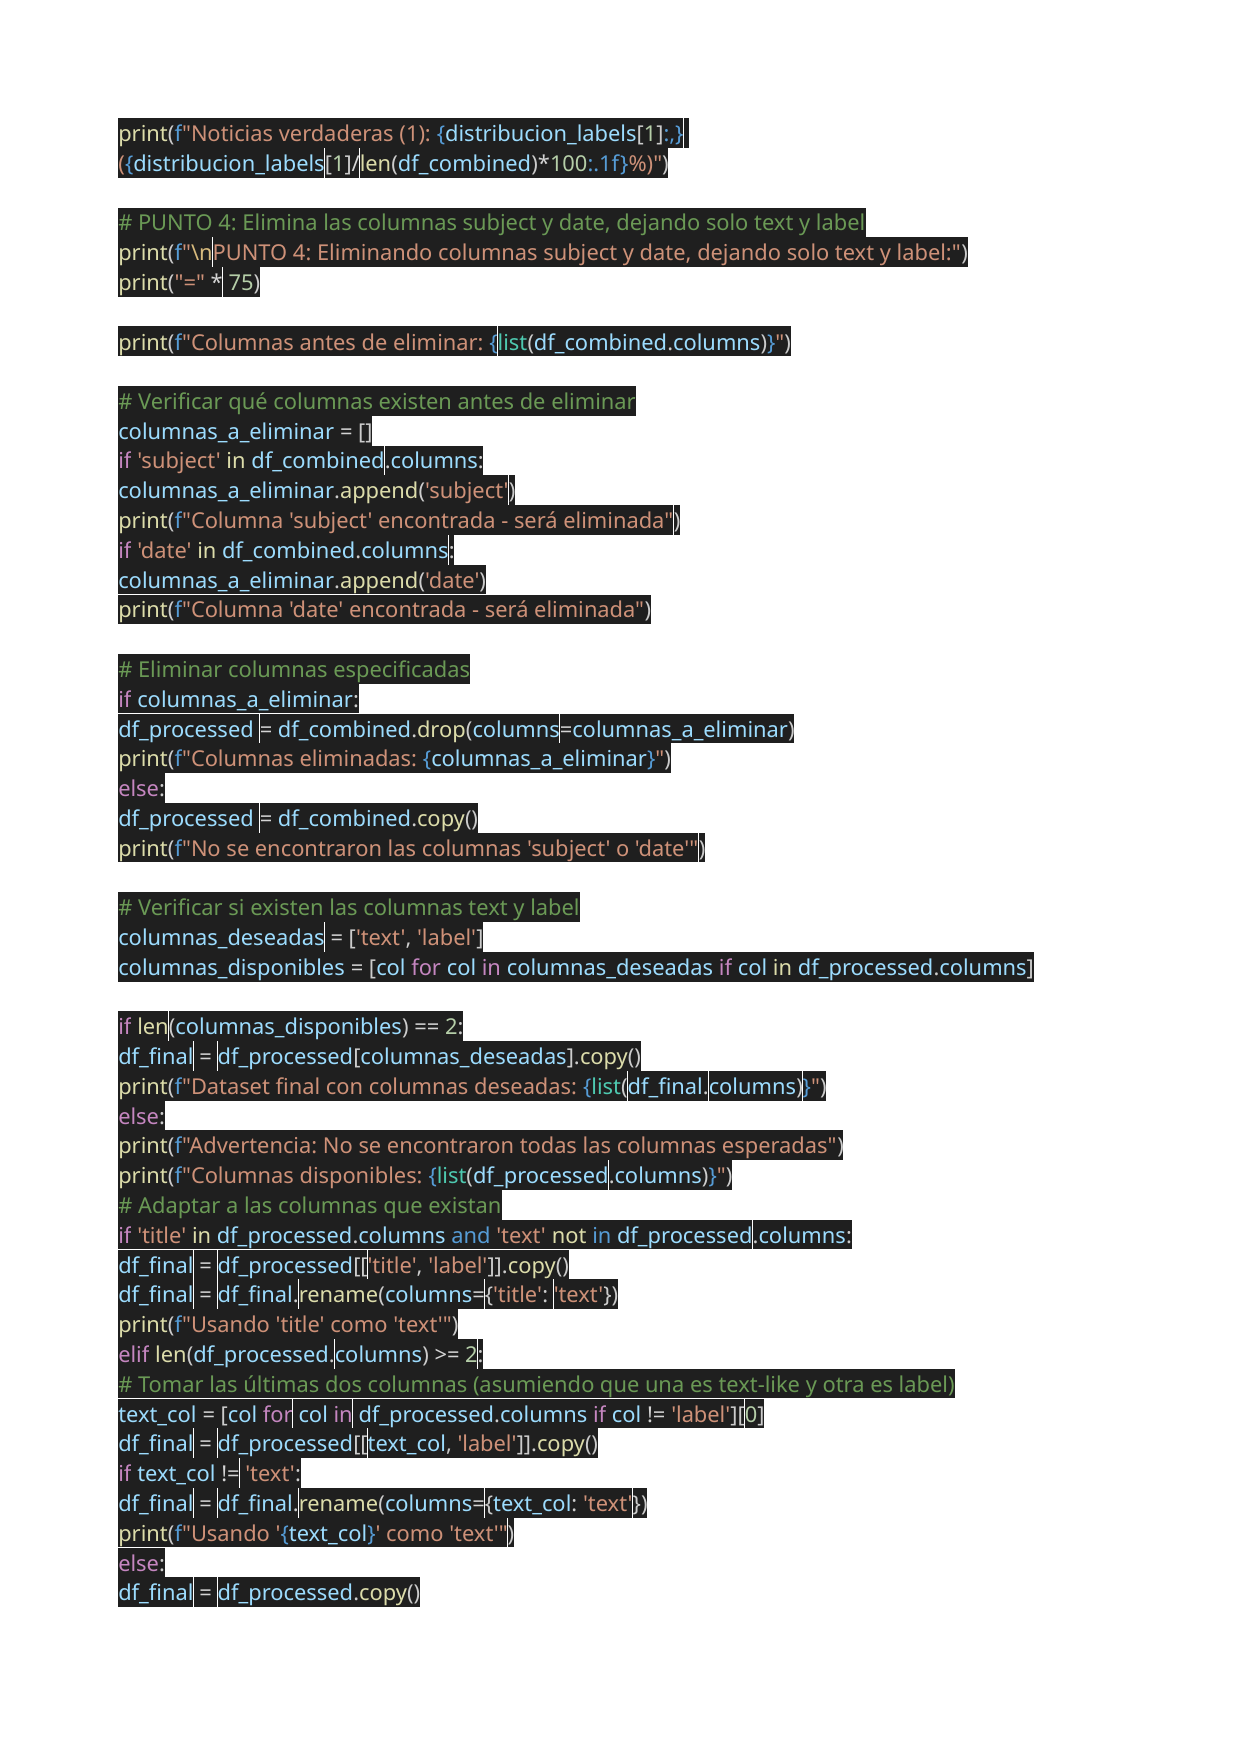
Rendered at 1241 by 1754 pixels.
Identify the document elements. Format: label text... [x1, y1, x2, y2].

text if 'date' in df_combined.columns: [118, 535, 1122, 565]
text columnas_a_eliminar.append('subject') [118, 475, 1122, 505]
text print(f"No se encontraron las columnas 'subject' o 'date'") [118, 833, 1122, 862]
text print(f"Columnas antes de eliminar: {list(df_combined.columns)}") [118, 326, 1122, 356]
text columnas_a_eliminar.append('date') [118, 565, 1122, 594]
text df_final = df_final.rename(columns={text_col: 'text'}) [118, 1488, 1122, 1518]
text df_final = df_final.rename(columns={'title': 'text'}) [118, 1279, 1122, 1309]
text # Tomar las últimas dos columnas (asumiendo que una es text-like y otra es label) [118, 1369, 1122, 1398]
text df_final = df_processed[[text_col, 'label']].copy() [118, 1428, 1122, 1458]
text print(f"Dataset final con columnas deseadas: {list(df_final.columns)}") [118, 1071, 1122, 1101]
text df_processed = df_combined.drop(columns=columnas_a_eliminar) [118, 713, 1122, 743]
text columnas_deseadas = ['text', 'label'] [118, 922, 1122, 952]
text # Verificar qué columnas existen antes de eliminar [118, 386, 1122, 416]
text print(f"Columna 'date' encontrada - será eliminada") [118, 594, 1122, 624]
text if text_col != 'text': [118, 1458, 1122, 1488]
text print(f"Usando 'title' como 'text'") [118, 1309, 1122, 1339]
text print("=" * 75) [118, 267, 1122, 297]
text columnas_disponibles = [col for col in columnas_deseadas if col in df_processed.columns] [118, 952, 1122, 982]
text # Adaptar a las columnas que existan [118, 1190, 1122, 1220]
text # Eliminar columnas especificadas [118, 654, 1122, 684]
text print(f"Columnas eliminadas: {columnas_a_eliminar}") [118, 743, 1122, 773]
text text_col = [col for col in df_processed.columns if col != 'label'][0] [118, 1398, 1122, 1428]
text print(f"\nPUNTO 4: Eliminando columnas subject y date, dejando solo text y label:") [118, 237, 1122, 267]
text print(f"Noticias verdaderas (1): {distribucion_labels[1]:,} ({distribucion_labels[1]/len(df_combined)*100:.1f}%)") [118, 118, 1122, 178]
text print(f"Columnas disponibles: {list(df_processed.columns)}") [118, 1160, 1122, 1190]
text df_processed = df_combined.copy() [118, 803, 1122, 833]
text if columnas_a_eliminar: [118, 684, 1122, 713]
text df_final = df_processed.copy() [118, 1577, 1122, 1607]
text else: [118, 1101, 1122, 1130]
text else: [118, 773, 1122, 803]
text # Verificar si existen las columnas text y label [118, 892, 1122, 922]
text elif len(df_processed.columns) >= 2: [118, 1339, 1122, 1369]
text if 'title' in df_processed.columns and 'text' not in df_processed.columns: [118, 1220, 1122, 1249]
text print(f"Usando '{text_col}' como 'text'") [118, 1518, 1122, 1547]
text df_final = df_processed[['title', 'label']].copy() [118, 1249, 1122, 1279]
text columnas_a_eliminar = [] [118, 416, 1122, 446]
text print(f"Advertencia: No se encontraron todas las columnas esperadas") [118, 1130, 1122, 1160]
text else: [118, 1547, 1122, 1577]
text # PUNTO 4: Elimina las columnas subject y date, dejando solo text y label [118, 207, 1122, 237]
text print(f"Columna 'subject' encontrada - será eliminada") [118, 505, 1122, 535]
text if len(columnas_disponibles) == 2: [118, 1011, 1122, 1041]
text df_final = df_processed[columnas_deseadas].copy() [118, 1041, 1122, 1071]
text if 'subject' in df_combined.columns: [118, 446, 1122, 475]
